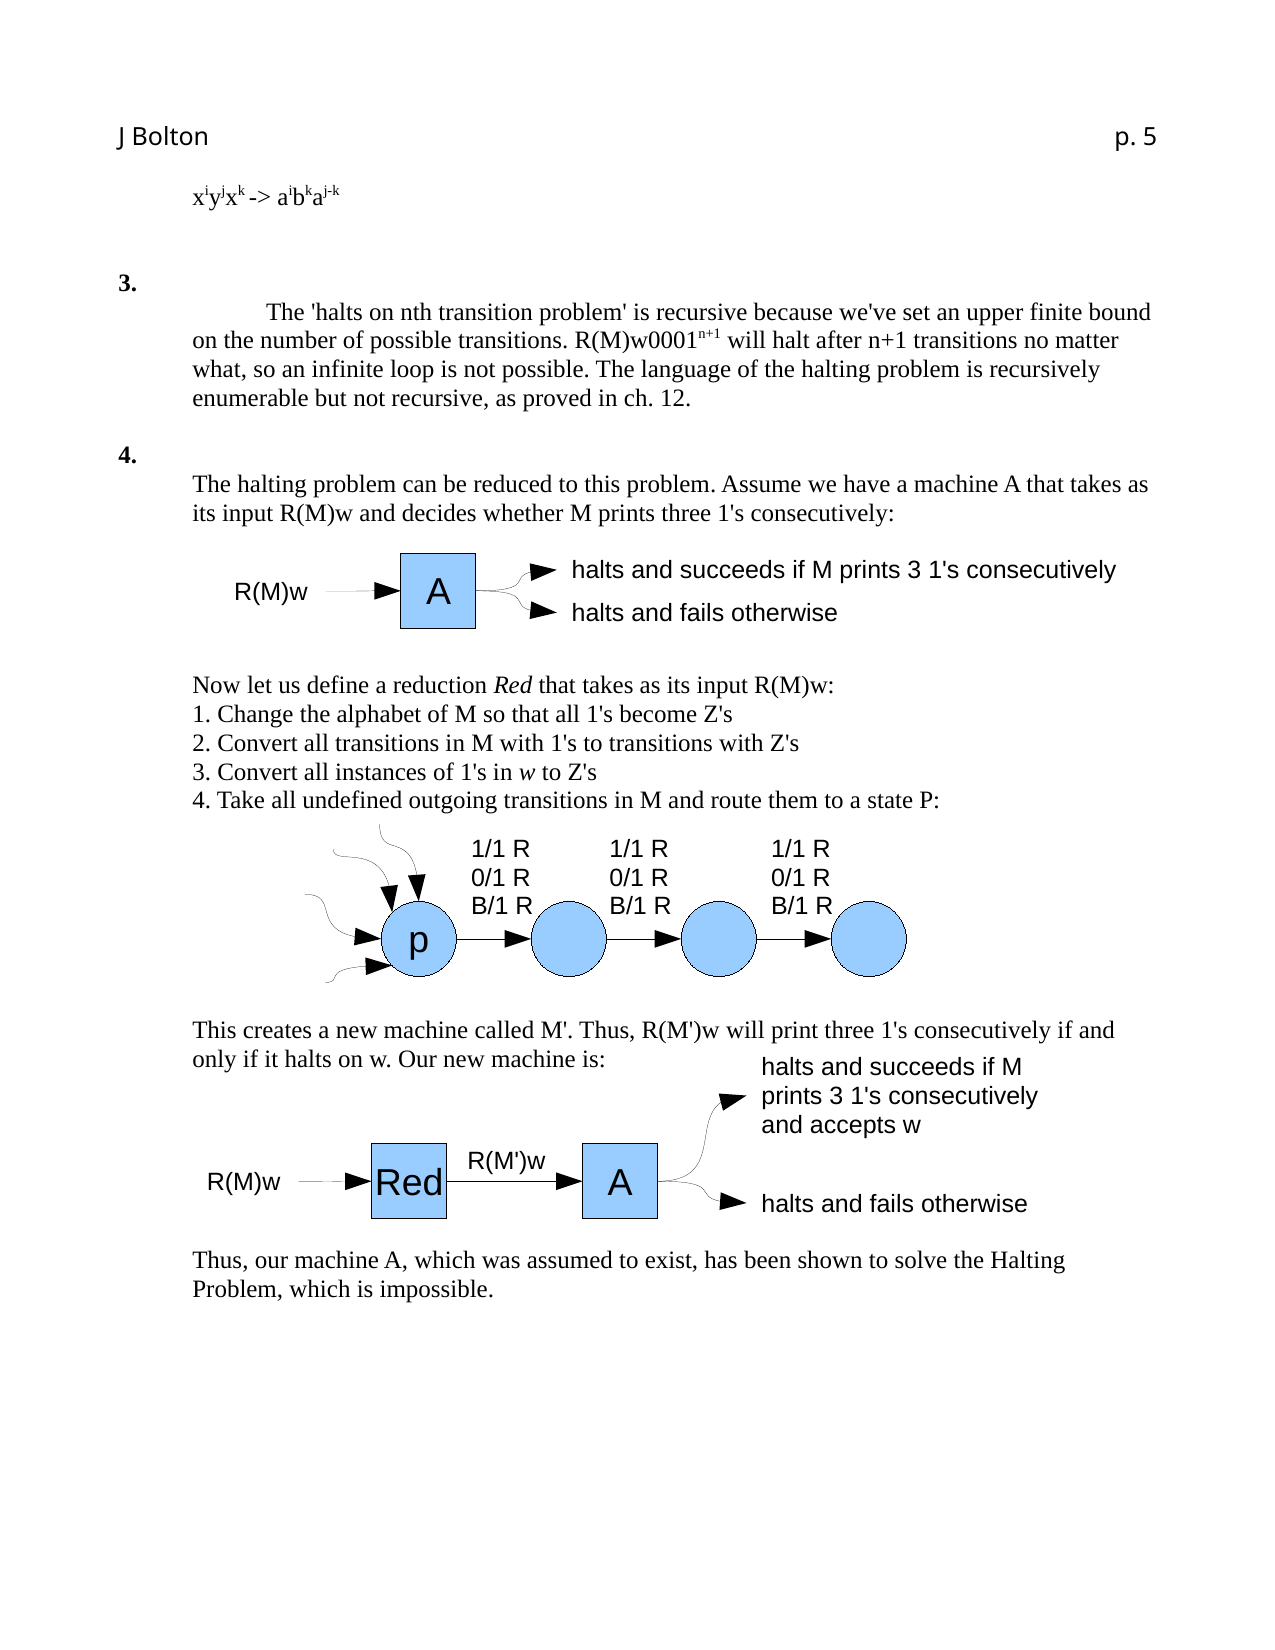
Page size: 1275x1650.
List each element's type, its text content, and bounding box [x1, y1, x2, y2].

text 4. [118, 440, 1157, 469]
text 3. [118, 268, 1157, 297]
text The halting problem can be reduced to this problem. Assume we have a machine A that takes as its input R(M)w and decides whether M prints three 1's consecutively: [192, 469, 1157, 527]
text 4. Take all undefined outgoing transitions in M and route them to a state P: [192, 785, 1157, 814]
text This creates a new machine called M'. Thus, R(M')w will print three 1's consecutively if and only if it halts on w. Our new machine is: [192, 1015, 1157, 1073]
text Now let us define a reduction Red that takes as its input R(M)w: [192, 670, 1157, 699]
text 1. Change the alphabet of M so that all 1's become Z's [192, 699, 1157, 728]
text Thus, our machine A, which was assumed to exist, has been shown to solve the Halting Problem, which is impossible. [192, 1245, 1157, 1303]
text The 'halts on nth transition problem' is recursive because we've set an upper finite bound on the number of possible transitions. R(M)w0001n+1 will halt after n+1 transitions no matter what, so an infinite loop is not possible. The language of the halting problem is recursively enumerable but not recursive, as proved in ch. 12. [192, 297, 1157, 412]
text 3. Convert all instances of 1's in w to Z's [192, 757, 1157, 785]
text 2. Convert all transitions in M with 1's to transitions with Z's [192, 728, 1157, 757]
text xiyjxk -> aibkaj-k [192, 182, 1157, 210]
